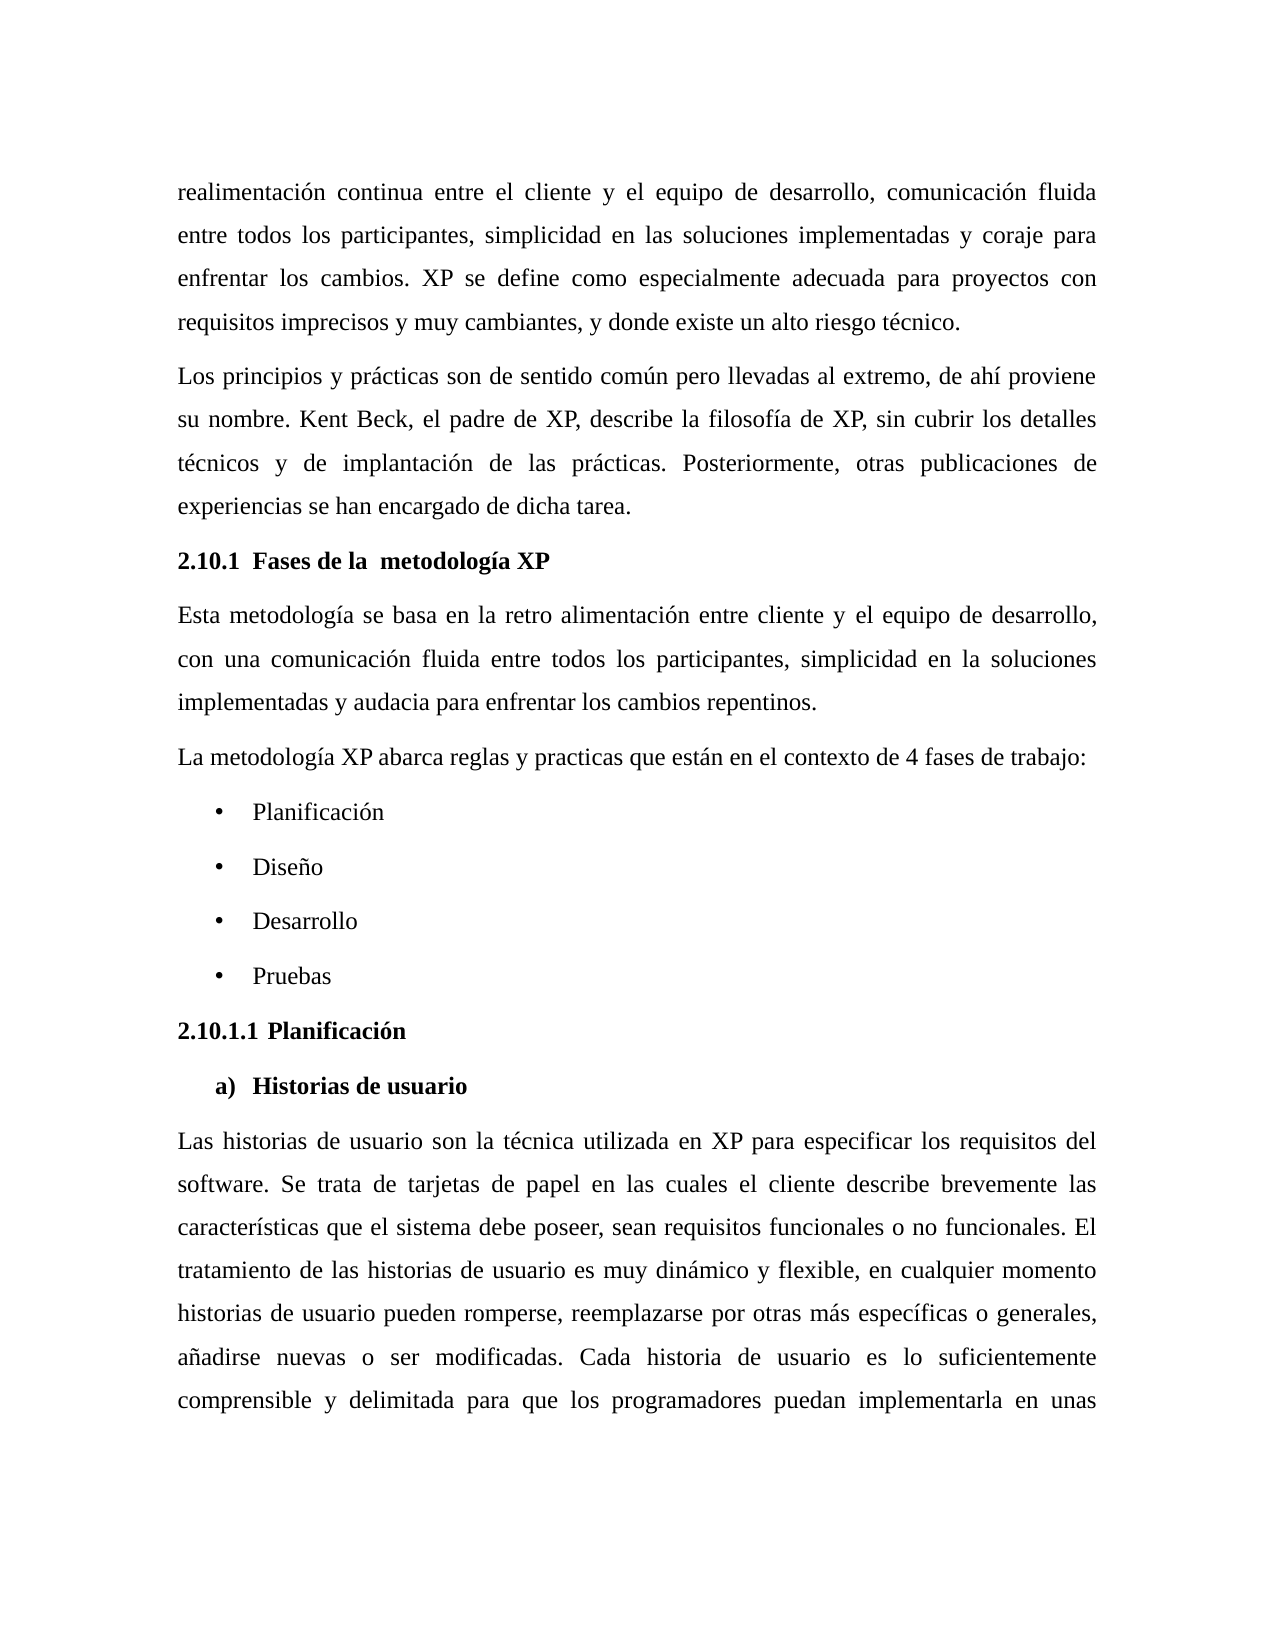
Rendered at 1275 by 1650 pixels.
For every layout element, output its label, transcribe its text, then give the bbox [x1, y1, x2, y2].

subtitle Fases de la metodología XP [177, 546, 1098, 574]
text Esta metodología se basa en la retro alimentación entre cliente y el equipo de desarrollo, con una comunicación fluida entre todos los participantes, simplicidad en la soluciones implementadas y audacia para enfrentar los cambios repentinos. [177, 601, 1098, 716]
text realimentación continua entre el cliente y el equipo de desarrollo, comunicación fluida entre todos los participantes, simplicidad en las soluciones implementadas y coraje para enfrentar los cambios. XP se define como especialmente adecuada para proyectos con requisitos imprecisos y muy cambiantes, y donde existe un alto riesgo técnico. [177, 177, 1098, 335]
list Diseño [215, 852, 1098, 880]
text Los principios y prácticas son de sentido común pero llevadas al extremo, de ahí proviene su nombre. Kent Beck, el padre de XP, describe la filosofía de XP, sin cubrir los detalles técnicos y de implantación de las prácticas. Posteriormente, otras publicaciones de experiencias se han encargado de dicha tarea. [177, 361, 1098, 519]
list Desarrollo [215, 906, 1098, 935]
text Las historias de usuario son la técnica utilizada en XP para especificar los requisitos del software. Se trata de tarjetas de papel en las cuales el cliente describe brevemente las características que el sistema debe poseer, sean requisitos funcionales o no funcionales. El tratamiento de las historias de usuario es muy dinámico y flexible, en cualquier momento historias de usuario pueden romperse, reemplazarse por otras más específicas o generales, añadirse nuevas o ser modificadas. Cada historia de usuario es lo suficientemente comprensible y delimitada para que los programadores puedan implementarla en unas semanas. [177, 1126, 1098, 1413]
list Pruebas [215, 961, 1098, 990]
subtitle Planificación [177, 1016, 1098, 1045]
text La metodología XP abarca reglas y practicas que están en el contexto de 4 fases de trabajo: [177, 742, 1098, 771]
list Historias de usuario [215, 1071, 1098, 1100]
list Planificación [215, 797, 1098, 825]
